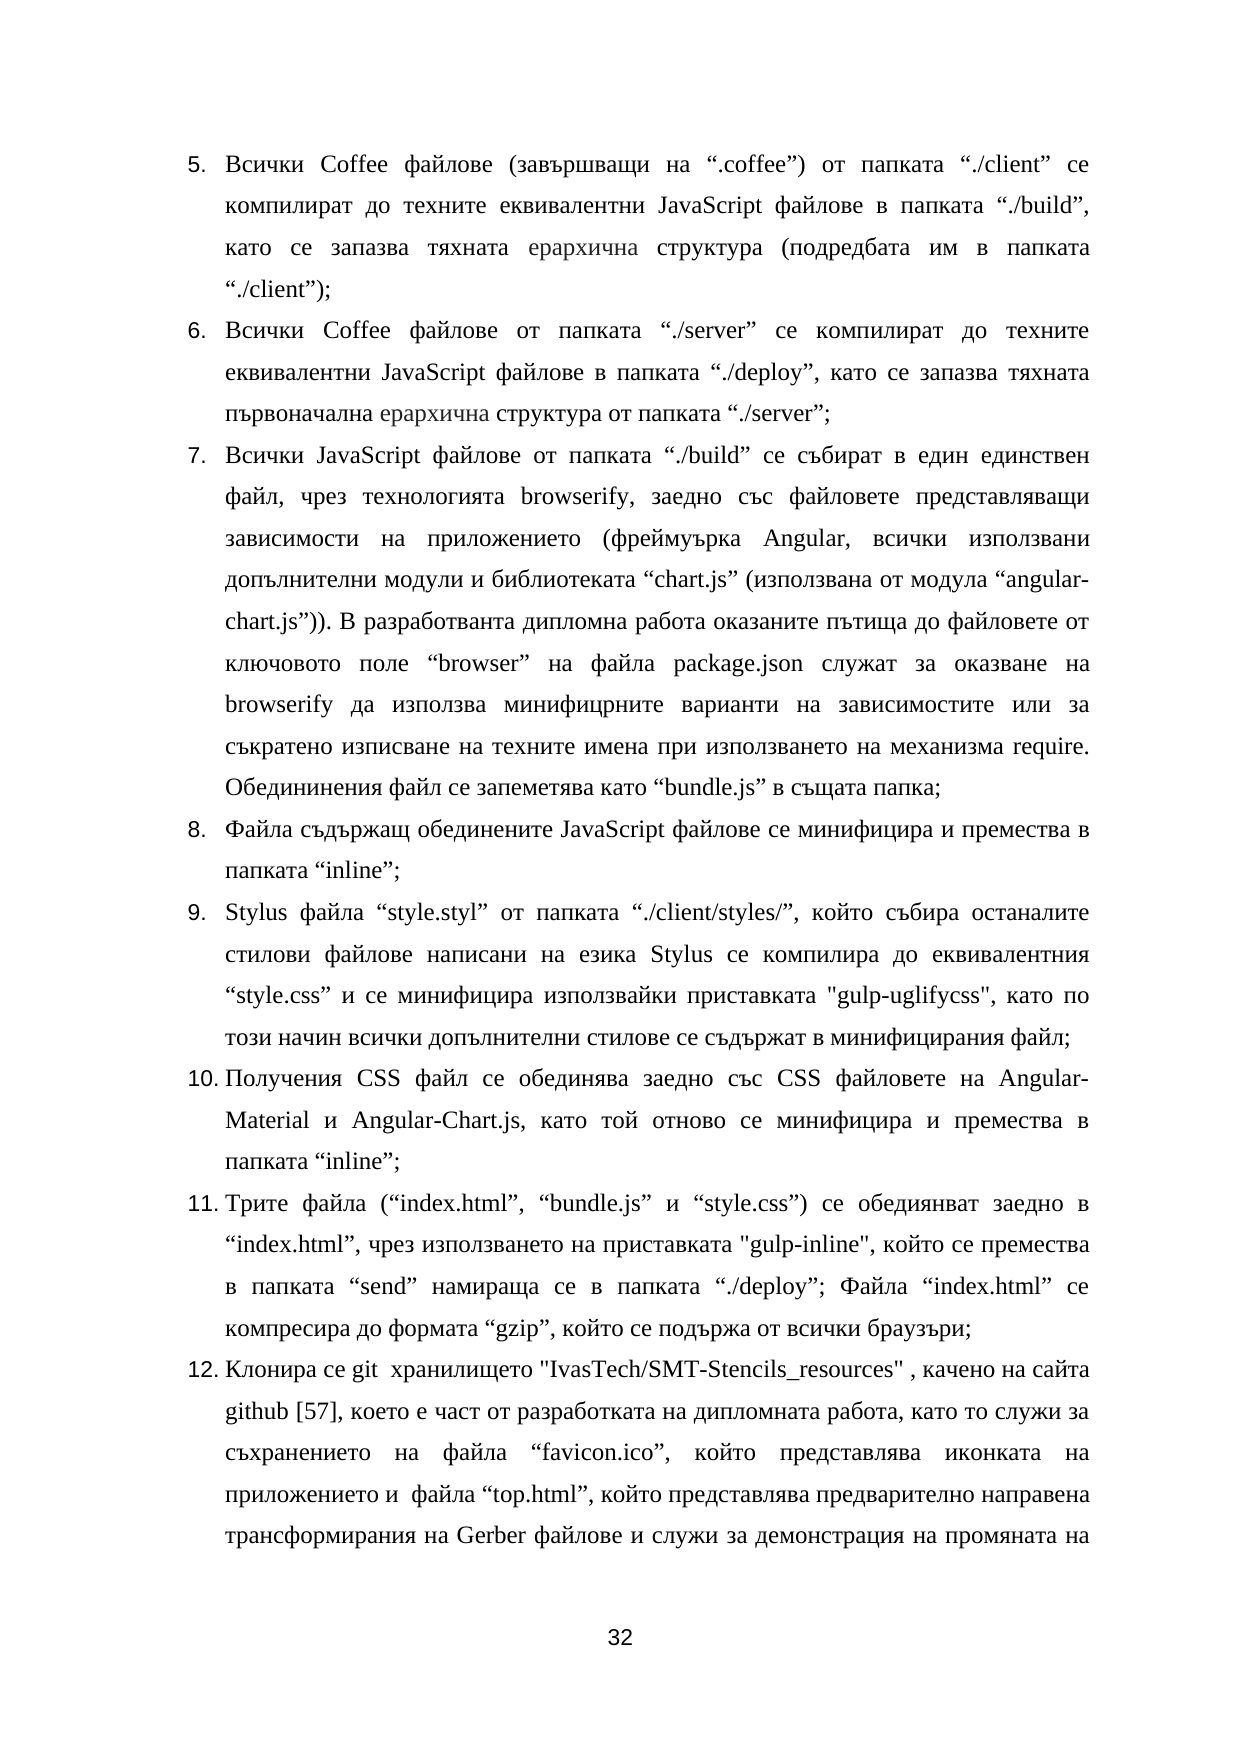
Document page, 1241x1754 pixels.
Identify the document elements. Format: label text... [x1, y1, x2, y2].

list Stylus файла “style.styl” от папката “./client/styles/”, който събира останалите стилови файлове написани на езика Stylus се компилира до еквивалентния “style.css” и се минифицира използвайки приставката "gulp-uglifycss", като по този начин всички допълнителни стилове се съдържат в минифицирания файл; [187, 898, 1091, 1051]
list Трите файла (“index.html”, “bundle.js” и “style.css”) се обедиянват заедно в “index.html”, чрез използването на приставката "gulp-inline", който се премества в папката “send” намираща се в папката “./deploy”; Файла “index.html” се компресира до формата “gzip”, който се подържа от всички браузъри; [187, 1189, 1091, 1341]
list Всички Coffee файлове от папката “./server” се компилират до техните еквивалентни JavaScript файлове в папката “./deploy”, като се запазва тяхната първоначална ерархична структура от папката “./server”; [187, 316, 1091, 427]
list Файла съдържащ обединените JavaScript файлове се минифицира и премества в папката “inline”; [187, 815, 1091, 884]
list Получения CSS файл се обединява заедно със CSS файловете на Angular-Material и Angular-Chart.js, като той отново се минифицира и премества в папката “inline”; [187, 1064, 1091, 1175]
list Всички JavaScript файлове от папката “./build” се събират в един единствен файл, чрез технологията browserify, заедно със файловете представляващи зависимости на приложението (фреймуърка Angular, всички използвани допълнителни модули и библиотеката “chart.js” (използвана от модула “angular-chart.js”)). В разработванта дипломна работа оказаните пътища до файловете от ключовото поле “browser” на файла package.json служат за оказване на browserify да използва минифицрните варианти на зависимостите или за съкратено изписване на техните имена при използването на механизма require. Обедининения файл се запеметява като “bundle.js” в същата папка; [187, 441, 1091, 801]
list Всички Coffee файлове (завършващи на “.coffee”) от папката “./client” се компилират до техните еквивалентни JavaScript файлове в папката “./build”, като се запазва тяхната ерархична структура (подредбата им в папката “./client”); [187, 150, 1091, 302]
list Клонира се git хранилището "IvasTech/SMT-Stencils_resources" , качено на сайта github [57], което е част от разработката на дипломната работа, като то служи за съхранението на файла “favicon.ico”, който представлява иконката на приложението и файла “top.html”, който представлява предварително направена трансформирания на Gerber файлове и служи за демонстрация на промяната на [187, 1355, 1091, 1549]
